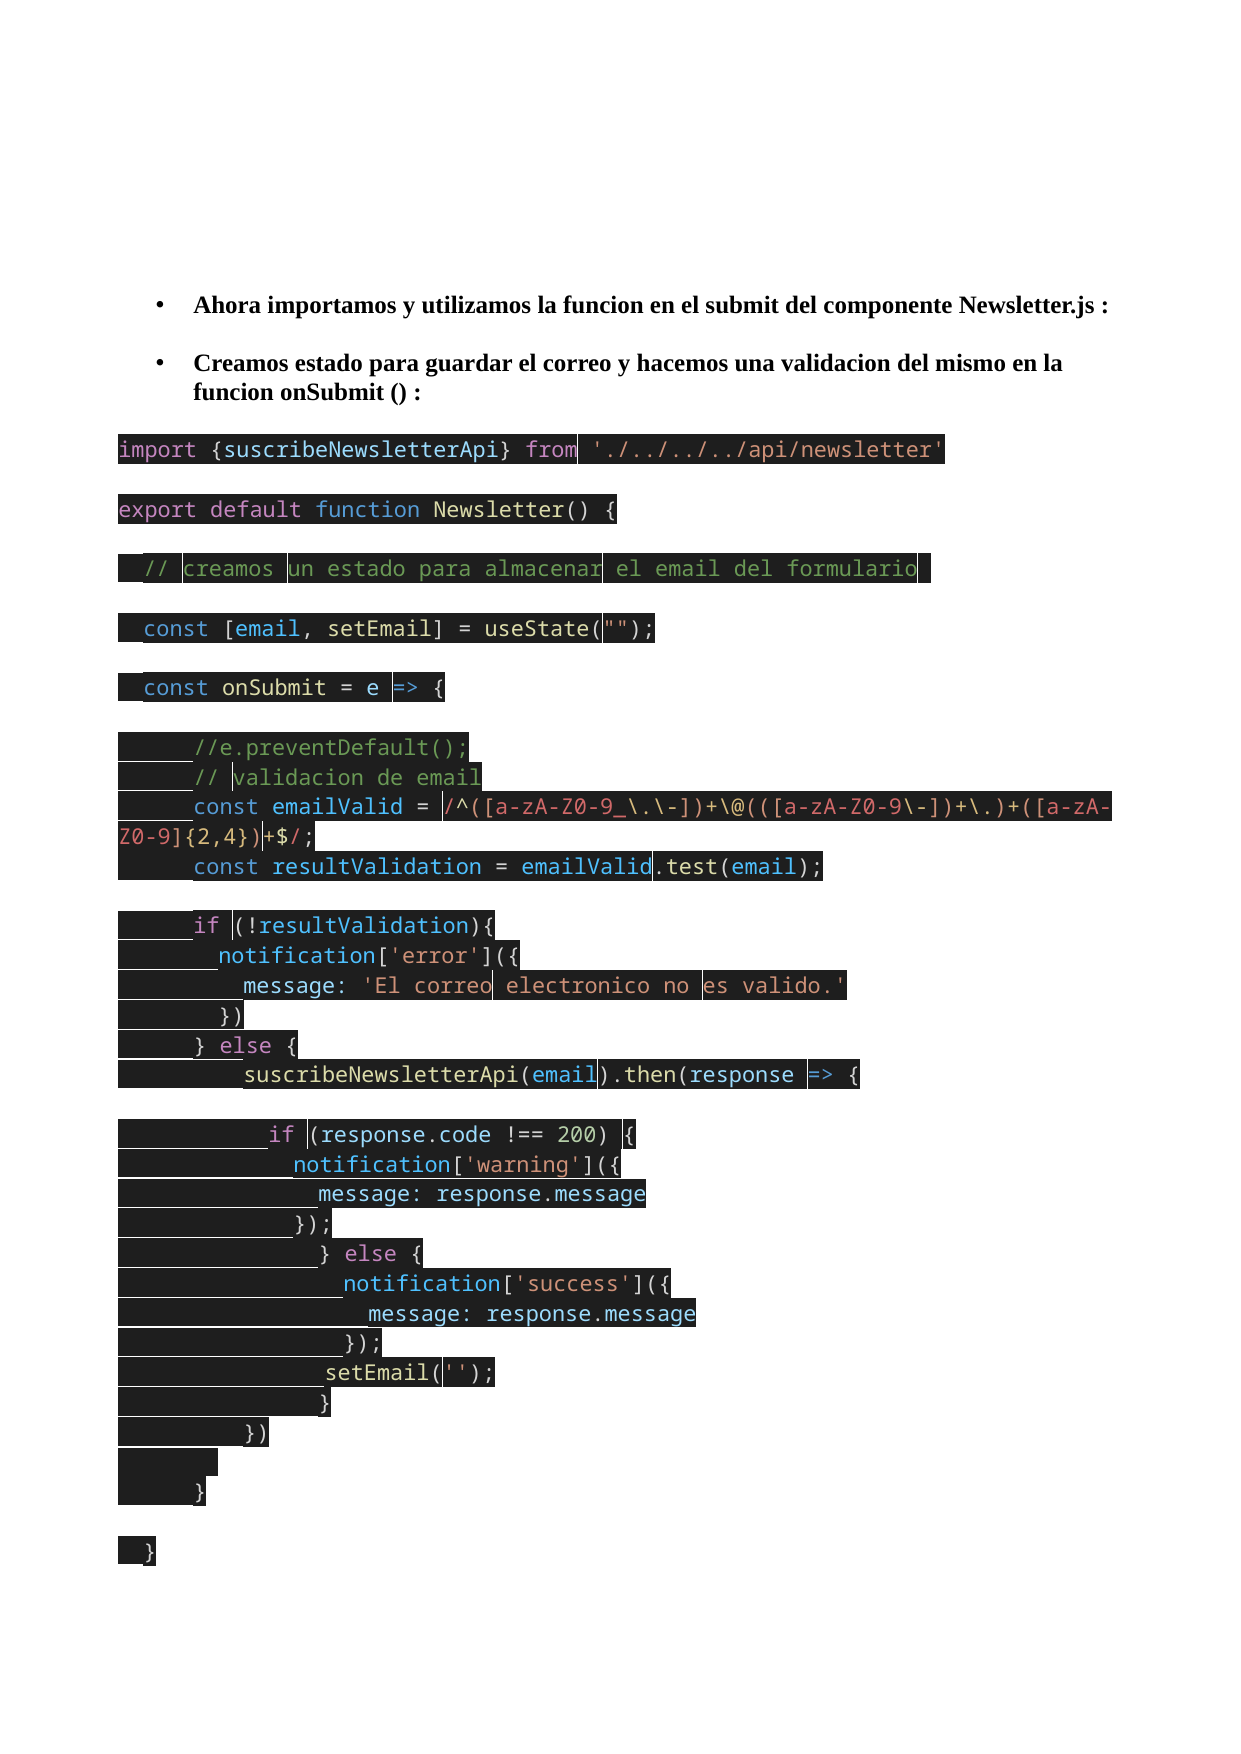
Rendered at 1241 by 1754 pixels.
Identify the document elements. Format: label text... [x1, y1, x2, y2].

text }); [118, 1327, 1122, 1357]
text message: 'El correo electronico no es valido.' [118, 970, 1122, 1000]
list Ahora importamos y utilizamos la funcion en el submit del componente Newsletter.js : [156, 291, 1122, 319]
text //e.preventDefault(); [118, 732, 1122, 762]
text } else { [118, 1238, 1122, 1268]
text export default function Newsletter() { [118, 494, 1122, 524]
text notification['warning']({ [118, 1149, 1122, 1178]
text const resultValidation = emailValid.test(email); [118, 851, 1122, 881]
list Creamos estado para guardar el correo y hacemos una validacion del mismo en la funcion onSubmit () : [156, 348, 1122, 406]
text suscribeNewsletterApi(email).then(response => { [118, 1059, 1122, 1089]
text setEmail(''); [118, 1357, 1122, 1387]
text }) [118, 1417, 1122, 1447]
text notification['success']({ [118, 1268, 1122, 1298]
text notification['error']({ [118, 940, 1122, 970]
text } [118, 1476, 1122, 1506]
text if (!resultValidation){ [118, 910, 1122, 940]
text // validacion de email [118, 762, 1122, 791]
text const emailValid = /^([a-zA-Z0-9_\.\-])+\@(([a-zA-Z0-9\-])+\.)+([a-zA-Z0-9]{2,4})+$/; [118, 791, 1122, 851]
text const onSubmit = e => { [118, 672, 1122, 702]
text } else { [118, 1029, 1122, 1059]
text message: response.message [118, 1298, 1122, 1327]
text // creamos un estado para almacenar el email del formulario [118, 553, 1122, 583]
text } [118, 1536, 1122, 1566]
text } [118, 1387, 1122, 1417]
text const [email, setEmail] = useState(""); [118, 613, 1122, 643]
text import {suscribeNewsletterApi} from './../../../api/newsletter' [118, 434, 1122, 464]
text }) [118, 1000, 1122, 1029]
text if (response.code !== 200) { [118, 1119, 1122, 1149]
text message: response.message [118, 1178, 1122, 1208]
text }); [118, 1208, 1122, 1238]
